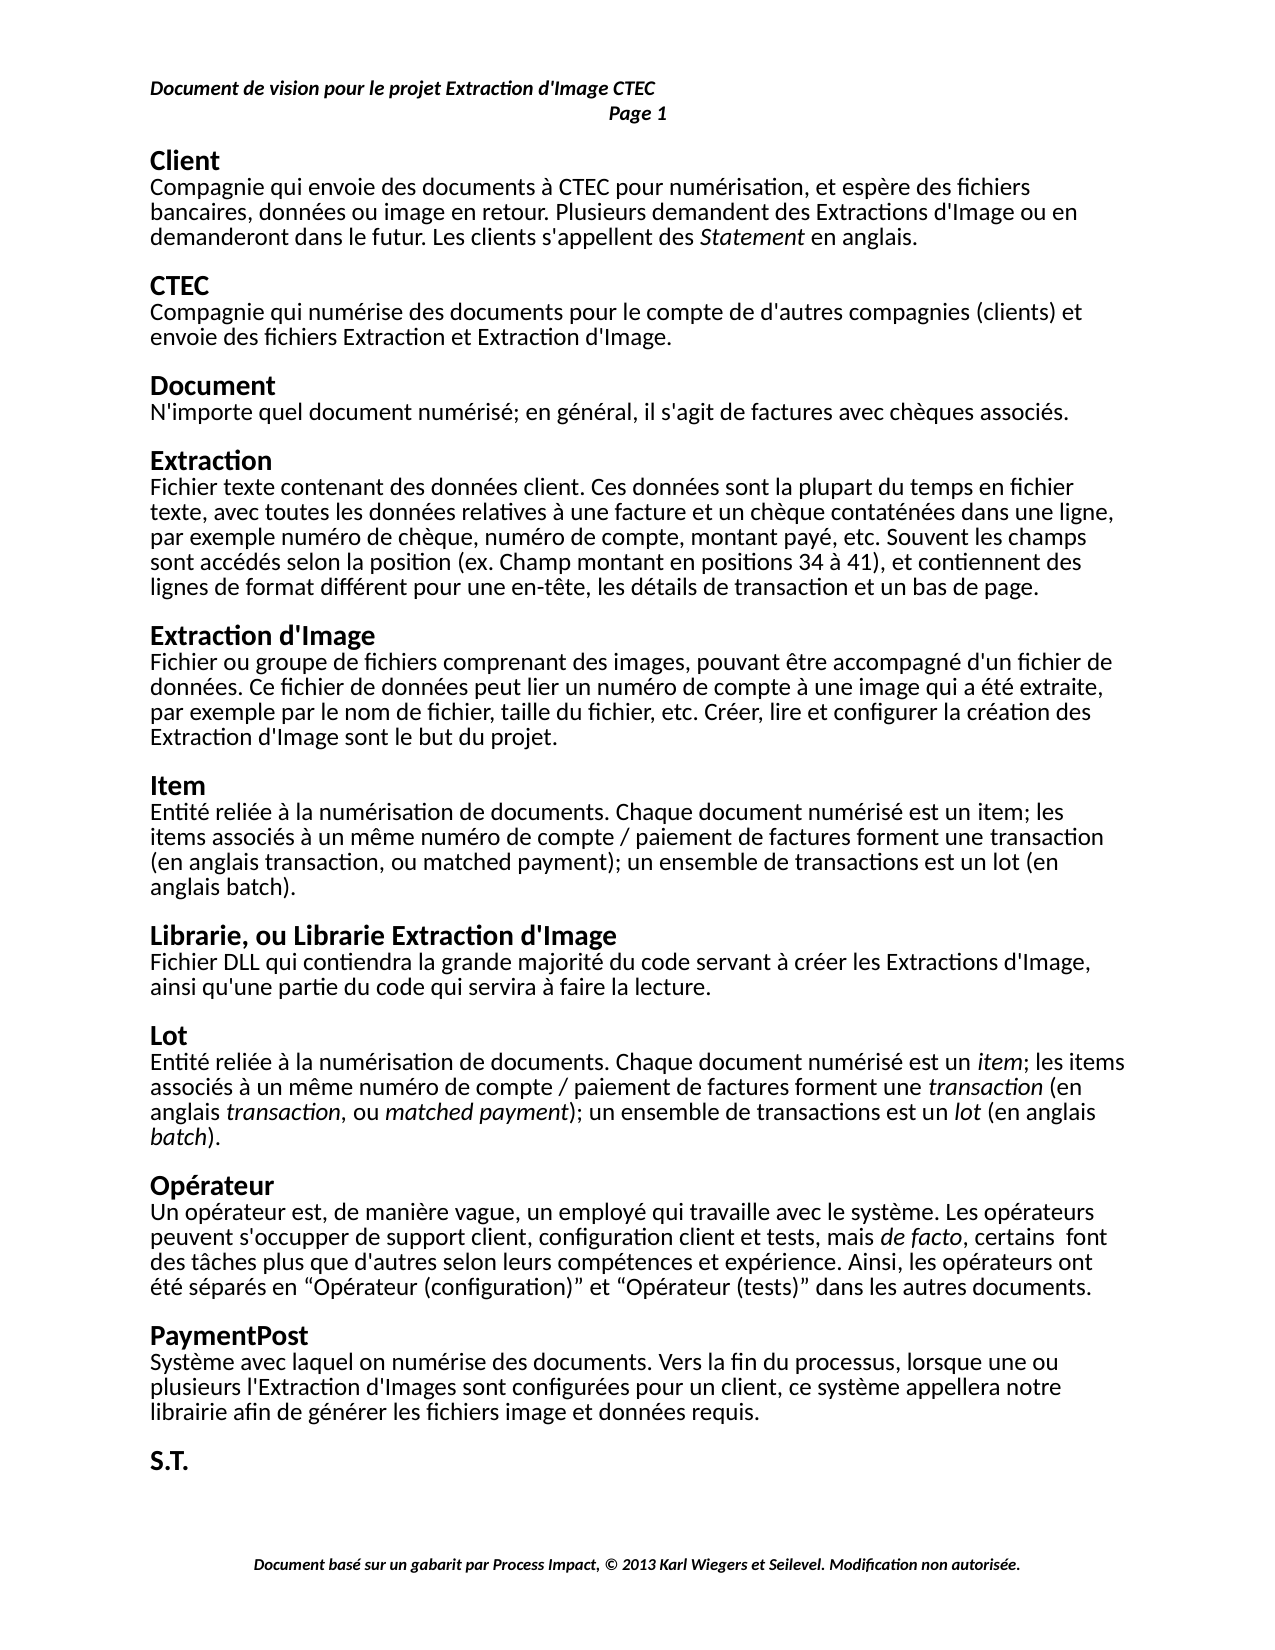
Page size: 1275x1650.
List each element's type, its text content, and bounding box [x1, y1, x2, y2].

text Librarie, ou Librarie Extraction d'Image [150, 900, 1125, 950]
text Entité reliée à la numérisation de documents. Chaque document numérisé est un item; les items associés à un même numéro de compte / paiement de factures forment une transaction (en anglais transaction, ou matched payment); un ensemble de transactions est un lot (en anglais batch). [150, 1050, 1125, 1150]
text Extraction d'Image [150, 625, 1125, 650]
text Extraction [150, 425, 1125, 475]
text S.T. [150, 1450, 1125, 1475]
text Fichier texte contenant des données client. Ces données sont la plupart du temps en fichier texte, avec toutes les données relatives à une facture et un chèque contaténées dans une ligne, par exemple numéro de chèque, numéro de compte, montant payé, etc. Souvent les champs sont accédés selon la position (ex. Champ montant en positions 34 à 41), et contiennent des lignes de format différent pour une en-tête, les détails de transaction et un bas de page. [150, 475, 1125, 600]
text PaymentPost [150, 1325, 1125, 1350]
text Fichier ou groupe de fichiers comprenant des images, pouvant être accompagné d'un fichier de données. Ce fichier de données peut lier un numéro de compte à une image qui a été extraite, par exemple par le nom de fichier, taille du fichier, etc. Créer, lire et configurer la création des Extraction d'Image sont le but du projet. [150, 650, 1125, 775]
text Système avec laquel on numérise des documents. Vers la fin du processus, lorsque une ou plusieurs l'Extraction d'Images sont configurées pour un client, ce système appellera notre librairie afin de générer les fichiers image et données requis. [150, 1350, 1125, 1425]
text N'importe quel document numérisé; en général, il s'agit de factures avec chèques associés. [150, 400, 1125, 425]
text Document [150, 375, 1125, 400]
text Compagnie qui envoie des documents à CTEC pour numérisation, et espère des fichiers bancaires, données ou image en retour. Plusieurs demandent des Extractions d'Image ou en demanderont dans le futur. Les clients s'appellent des Statement en anglais. [150, 175, 1125, 275]
text Compagnie qui numérise des documents pour le compte de d'autres compagnies (clients) et envoie des fichiers Extraction et Extraction d'Image. [150, 300, 1125, 375]
text Entité reliée à la numérisation de documents. Chaque document numérisé est un item; les items associés à un même numéro de compte / paiement de factures forment une transaction (en anglais transaction, ou matched payment); un ensemble de transactions est un lot (en anglais batch). [150, 800, 1125, 900]
text Lot [150, 1025, 1125, 1050]
text CTEC [150, 275, 1125, 300]
text Fichier DLL qui contiendra la grande majorité du code servant à créer les Extractions d'Image, ainsi qu'une partie du code qui servira à faire la lecture. [150, 950, 1125, 1000]
text Opérateur [150, 1175, 1125, 1200]
text Client [150, 150, 1125, 175]
text Item [150, 775, 1125, 800]
text Un opérateur est, de manière vague, un employé qui travaille avec le système. Les opérateurs peuvent s'occupper de support client, configuration client et tests, mais de facto, certains font des tâches plus que d'autres selon leurs compétences et expérience. Ainsi, les opérateurs ont été séparés en “Opérateur (configuration)” et “Opérateur (tests)” dans les autres documents. [150, 1200, 1125, 1300]
